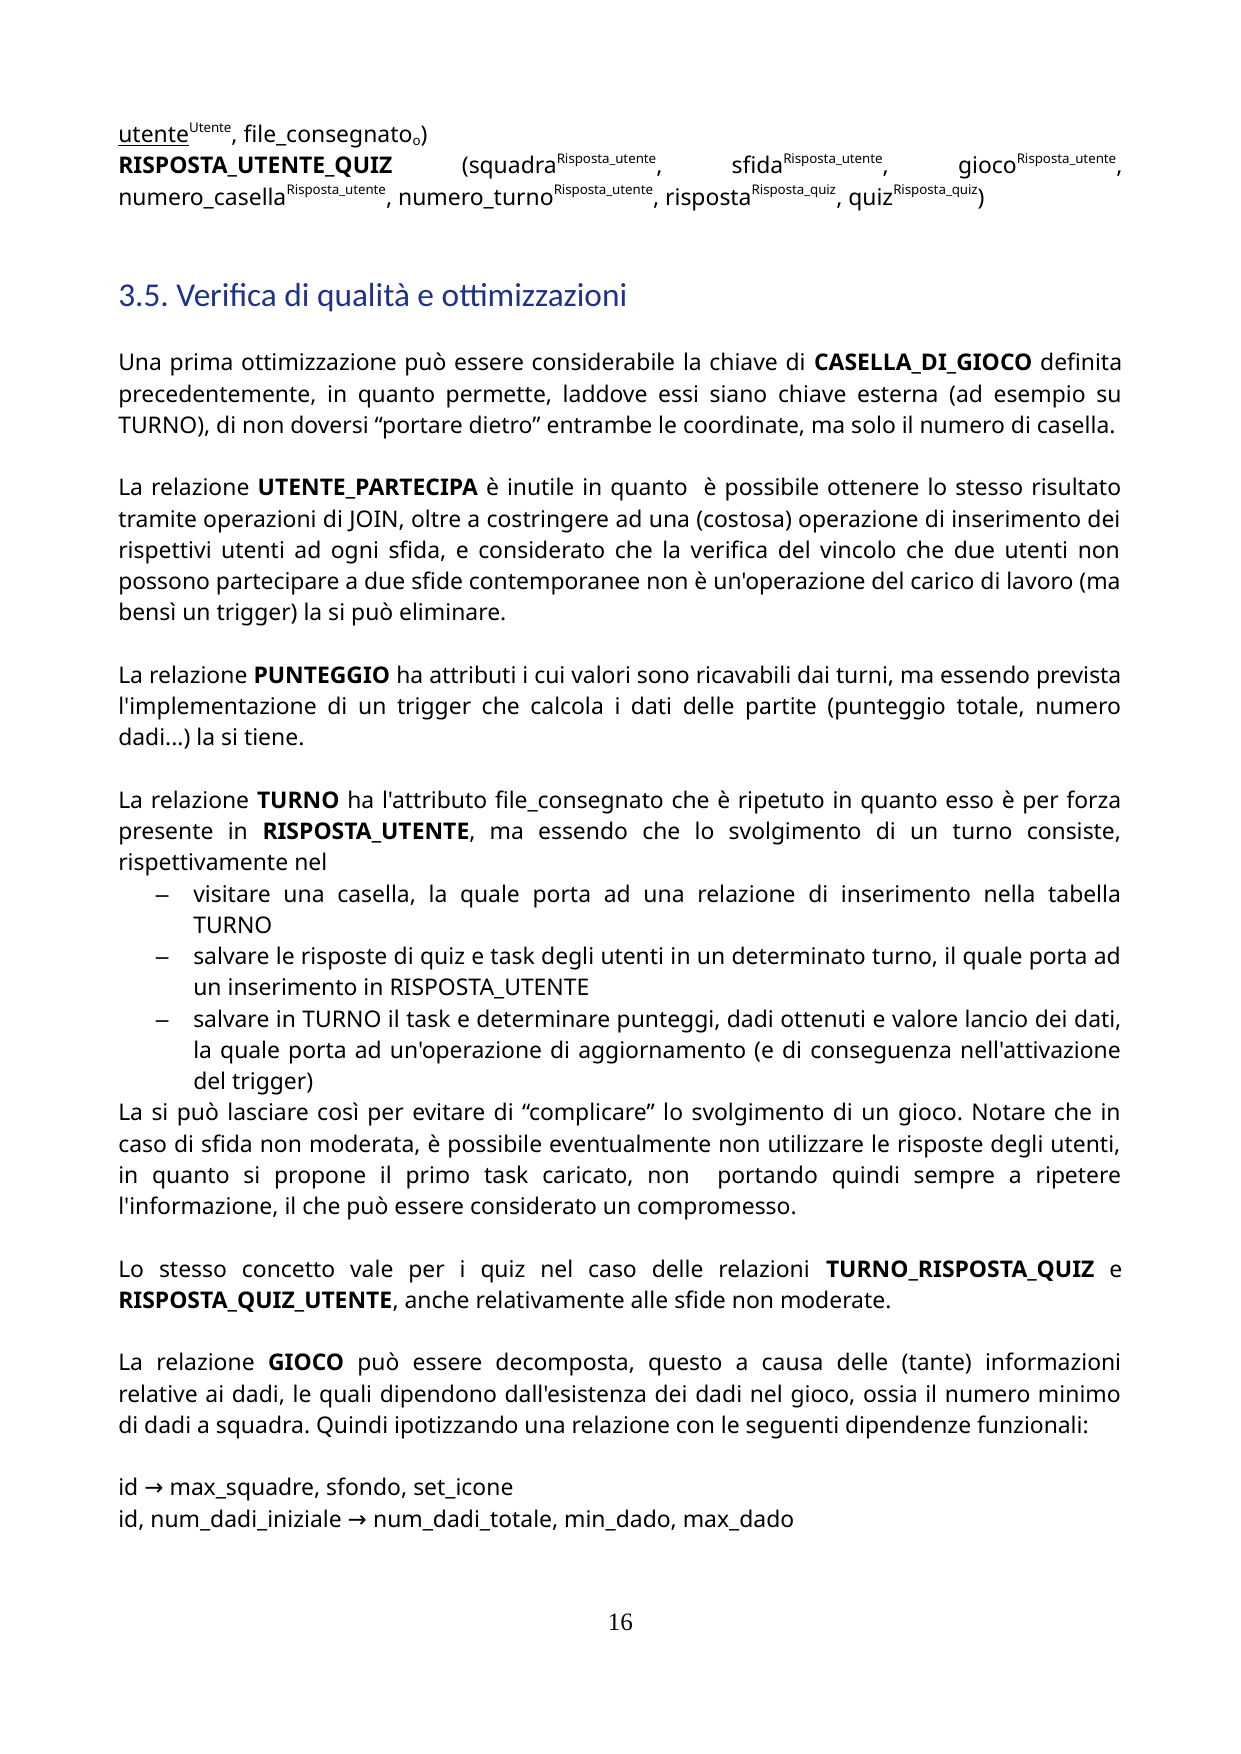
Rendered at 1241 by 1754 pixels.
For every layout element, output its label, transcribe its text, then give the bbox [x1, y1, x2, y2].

text La relazione UTENTE_PARTECIPA è inutile in quanto è possibile ottenere lo stesso risultato tramite operazioni di JOIN, oltre a costringere ad una (costosa) operazione di inserimento dei rispettivi utenti ad ogni sfida, e considerato che la verifica del vincolo che due utenti non possono partecipare a due sfide contemporanee non è un'operazione del carico di lavoro (ma bensì un trigger) la si può eliminare. [118, 471, 1122, 628]
text Una prima ottimizzazione può essere considerabile la chiave di CASELLA_DI_GIOCO definita precedentemente, in quanto permette, laddove essi siano chiave esterna (ad esempio su TURNO), di non doversi “portare dietro” entrambe le coordinate, ma solo il numero di casella. [118, 346, 1122, 440]
text La relazione PUNTEGGIO ha attributi i cui valori sono ricavabili dai turni, ma essendo prevista l'implementazione di un trigger che calcola i dati delle partite (punteggio totale, numero dadi...) la si tiene. [118, 659, 1122, 753]
text id, num_dadi_iniziale → num_dadi_totale, min_dado, max_dado [118, 1503, 1122, 1534]
list salvare in TURNO il task e determinare punteggi, dadi ottenuti e valore lancio dei dati, la quale porta ad un'operazione di aggiornamento (e di conseguenza nell'attivazione del trigger) [156, 1003, 1122, 1096]
list salvare le risposte di quiz e task degli utenti in un determinato turno, il quale porta ad un inserimento in RISPOSTA_UTENTE [156, 940, 1122, 1003]
text La si può lasciare così per evitare di “complicare” lo svolgimento di un gioco. Notare che in caso di sfida non moderata, è possibile eventualmente non utilizzare le risposte degli utenti, in quanto si propone il primo task caricato, non portando quindi sempre a ripetere l'informazione, il che può essere considerato un compromesso. [118, 1096, 1122, 1221]
text utenteUtente, file_consegnatoo) [118, 118, 1122, 149]
text La relazione TURNO ha l'attributo file_consegnato che è ripetuto in quanto esso è per forza presente in RISPOSTA_UTENTE, ma essendo che lo svolgimento di un turno consiste, rispettivamente nel [118, 784, 1122, 878]
text 3.5. Verifica di qualità e ottimizzazioni [118, 274, 1122, 315]
text RISPOSTA_UTENTE_QUIZ (squadraRisposta_utente, sfidaRisposta_utente, giocoRisposta_utente, numero_casellaRisposta_utente, numero_turnoRisposta_utente, rispostaRisposta_quiz, quizRisposta_quiz) [118, 149, 1122, 212]
text Lo stesso concetto vale per i quiz nel caso delle relazioni TURNO_RISPOSTA_QUIZ e RISPOSTA_QUIZ_UTENTE, anche relativamente alle sfide non moderate. [118, 1253, 1122, 1315]
text La relazione GIOCO può essere decomposta, questo a causa delle (tante) informazioni relative ai dadi, le quali dipendono dall'esistenza dei dadi nel gioco, ossia il numero minimo di dadi a squadra. Quindi ipotizzando una relazione con le seguenti dipendenze funzionali: [118, 1346, 1122, 1440]
list visitare una casella, la quale porta ad una relazione di inserimento nella tabella TURNO [156, 878, 1122, 940]
text id → max_squadre, sfondo, set_icone [118, 1471, 1122, 1503]
